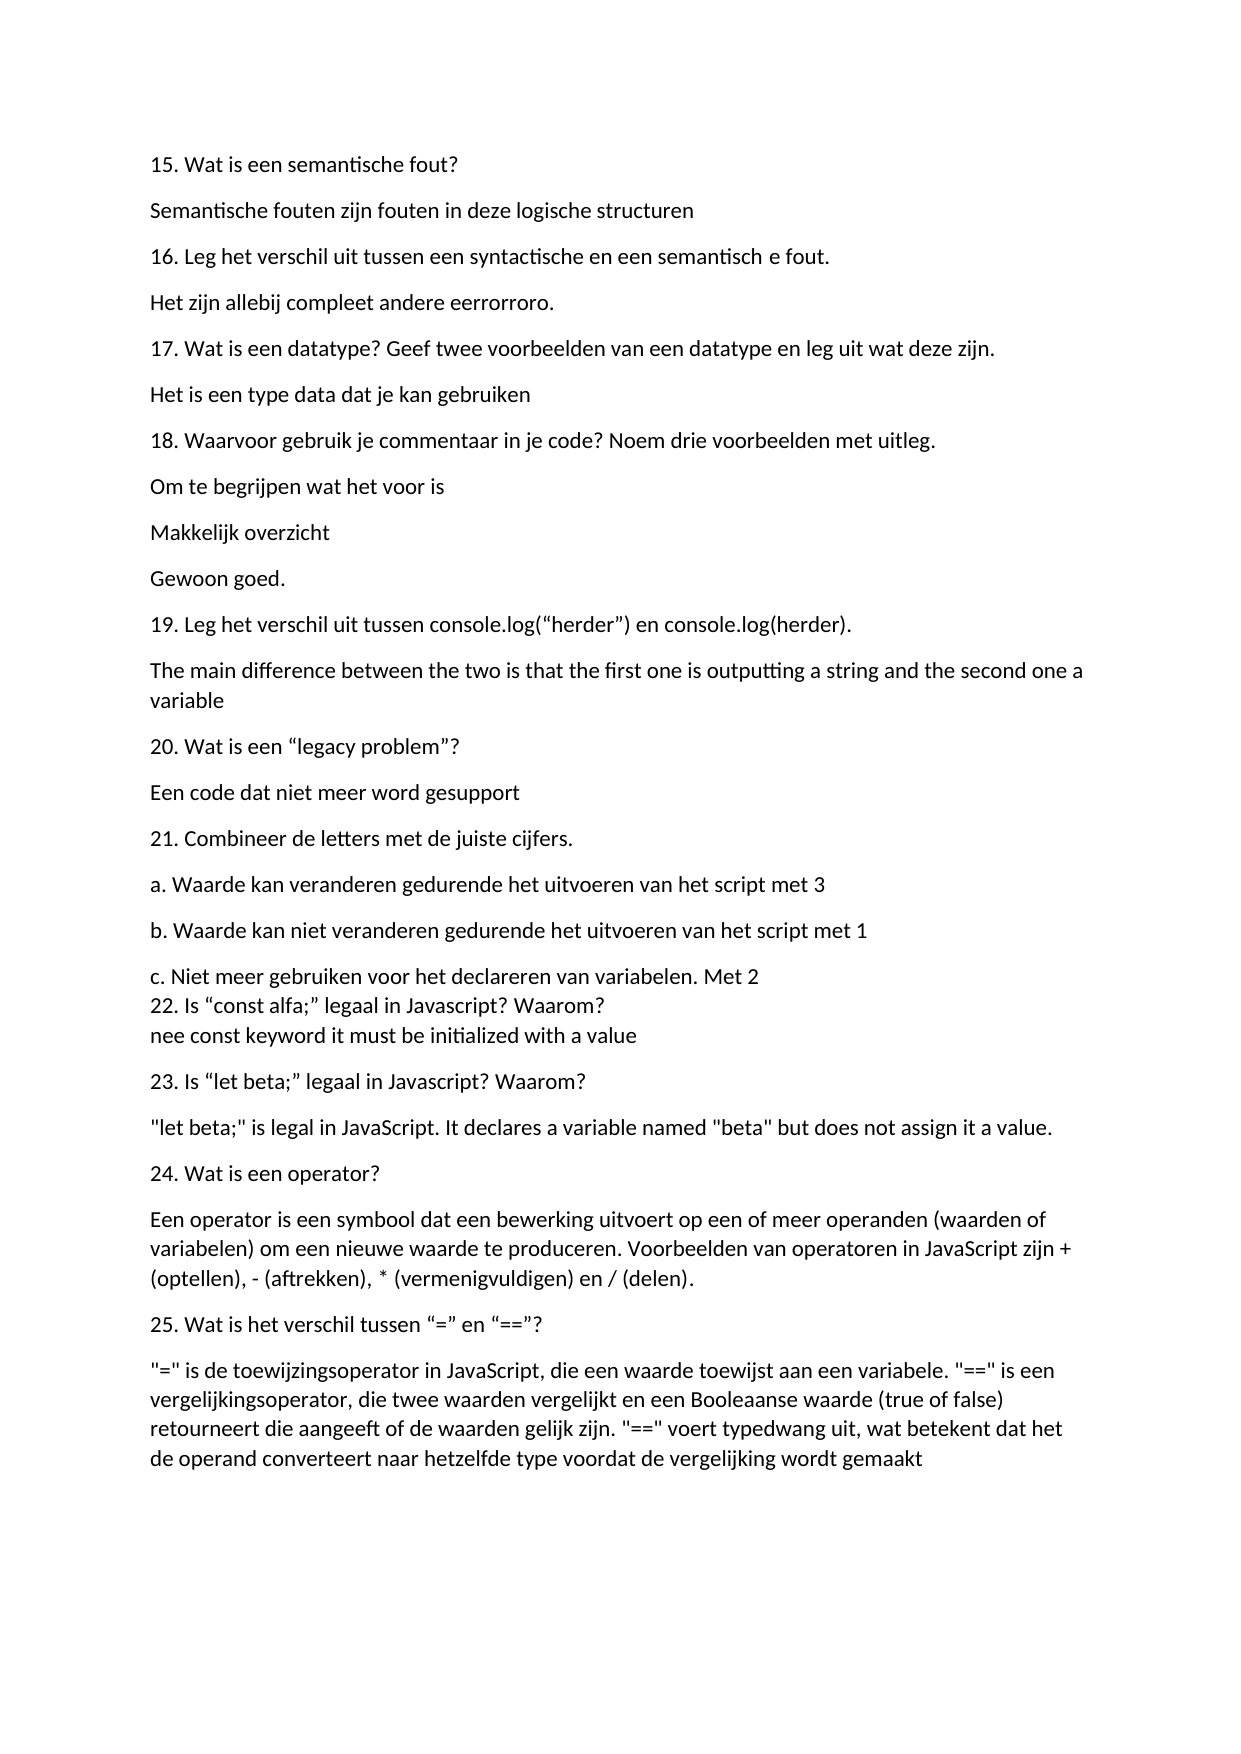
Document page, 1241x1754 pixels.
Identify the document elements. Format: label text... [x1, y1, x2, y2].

text c. Niet meer gebruiken voor het declareren van variabelen. Met 2 22. Is “const alfa;” legaal in Javascript? Waarom? nee const keyword it must be initialized with a value [150, 962, 1090, 1049]
text 15. Wat is een semantische fout? [150, 150, 1090, 178]
text 17. Wat is een datatype? Geef twee voorbeelden van een datatype en leg uit wat deze zijn. [150, 334, 1090, 362]
text 16. Leg het verschil uit tussen een syntactische en een semantisch e fout. [150, 242, 1090, 270]
text "=" is de toewijzingsoperator in JavaScript, die een waarde toewijst aan een variabele. "==" is een vergelijkingsoperator, die twee waarden vergelijkt en een Booleaanse waarde (true of false) retourneert die aangeeft of de waarden gelijk zijn. "==" voert typedwang uit, wat betekent dat het de operand converteert naar hetzelfde type voordat de vergelijking wordt gemaakt [150, 1356, 1090, 1472]
text a. Waarde kan veranderen gedurende het uitvoeren van het script met 3 [150, 870, 1090, 898]
text Een operator is een symbool dat een bewerking uitvoert op een of meer operanden (waarden of variabelen) om een ​​nieuwe waarde te produceren. Voorbeelden van operatoren in JavaScript zijn + (optellen), - (aftrekken), * (vermenigvuldigen) en / (delen). [150, 1205, 1090, 1292]
text Het zijn allebij compleet andere eerrorroro. [150, 288, 1090, 316]
text Een code dat niet meer word gesupport [150, 778, 1090, 806]
text Makkelijk overzicht [150, 518, 1090, 546]
text b. Waarde kan niet veranderen gedurende het uitvoeren van het script met 1 [150, 916, 1090, 944]
text 18. Waarvoor gebruik je commentaar in je code? Noem drie voorbeelden met uitleg. [150, 426, 1090, 454]
text 21. Combineer de letters met de juiste cijfers. [150, 824, 1090, 852]
text 23. Is “let beta;” legaal in Javascript? Waarom? [150, 1067, 1090, 1095]
text Om te begrijpen wat het voor is [150, 472, 1090, 500]
text 24. Wat is een operator? [150, 1159, 1090, 1187]
text The main difference between the two is that the first one is outputting a string and the second one a variable [150, 656, 1090, 714]
text Gewoon goed. [150, 564, 1090, 592]
text 25. Wat is het verschil tussen “=” en “==”? [150, 1310, 1090, 1338]
text Semantische fouten zijn fouten in deze logische structuren [150, 196, 1090, 224]
text Het is een type data dat je kan gebruiken [150, 380, 1090, 408]
text 20. Wat is een “legacy problem”? [150, 732, 1090, 760]
text "let beta;" is legal in JavaScript. It declares a variable named "beta" but does not assign it a value. [150, 1113, 1090, 1141]
text 19. Leg het verschil uit tussen console.log(“herder”) en console.log(herder). [150, 610, 1090, 638]
